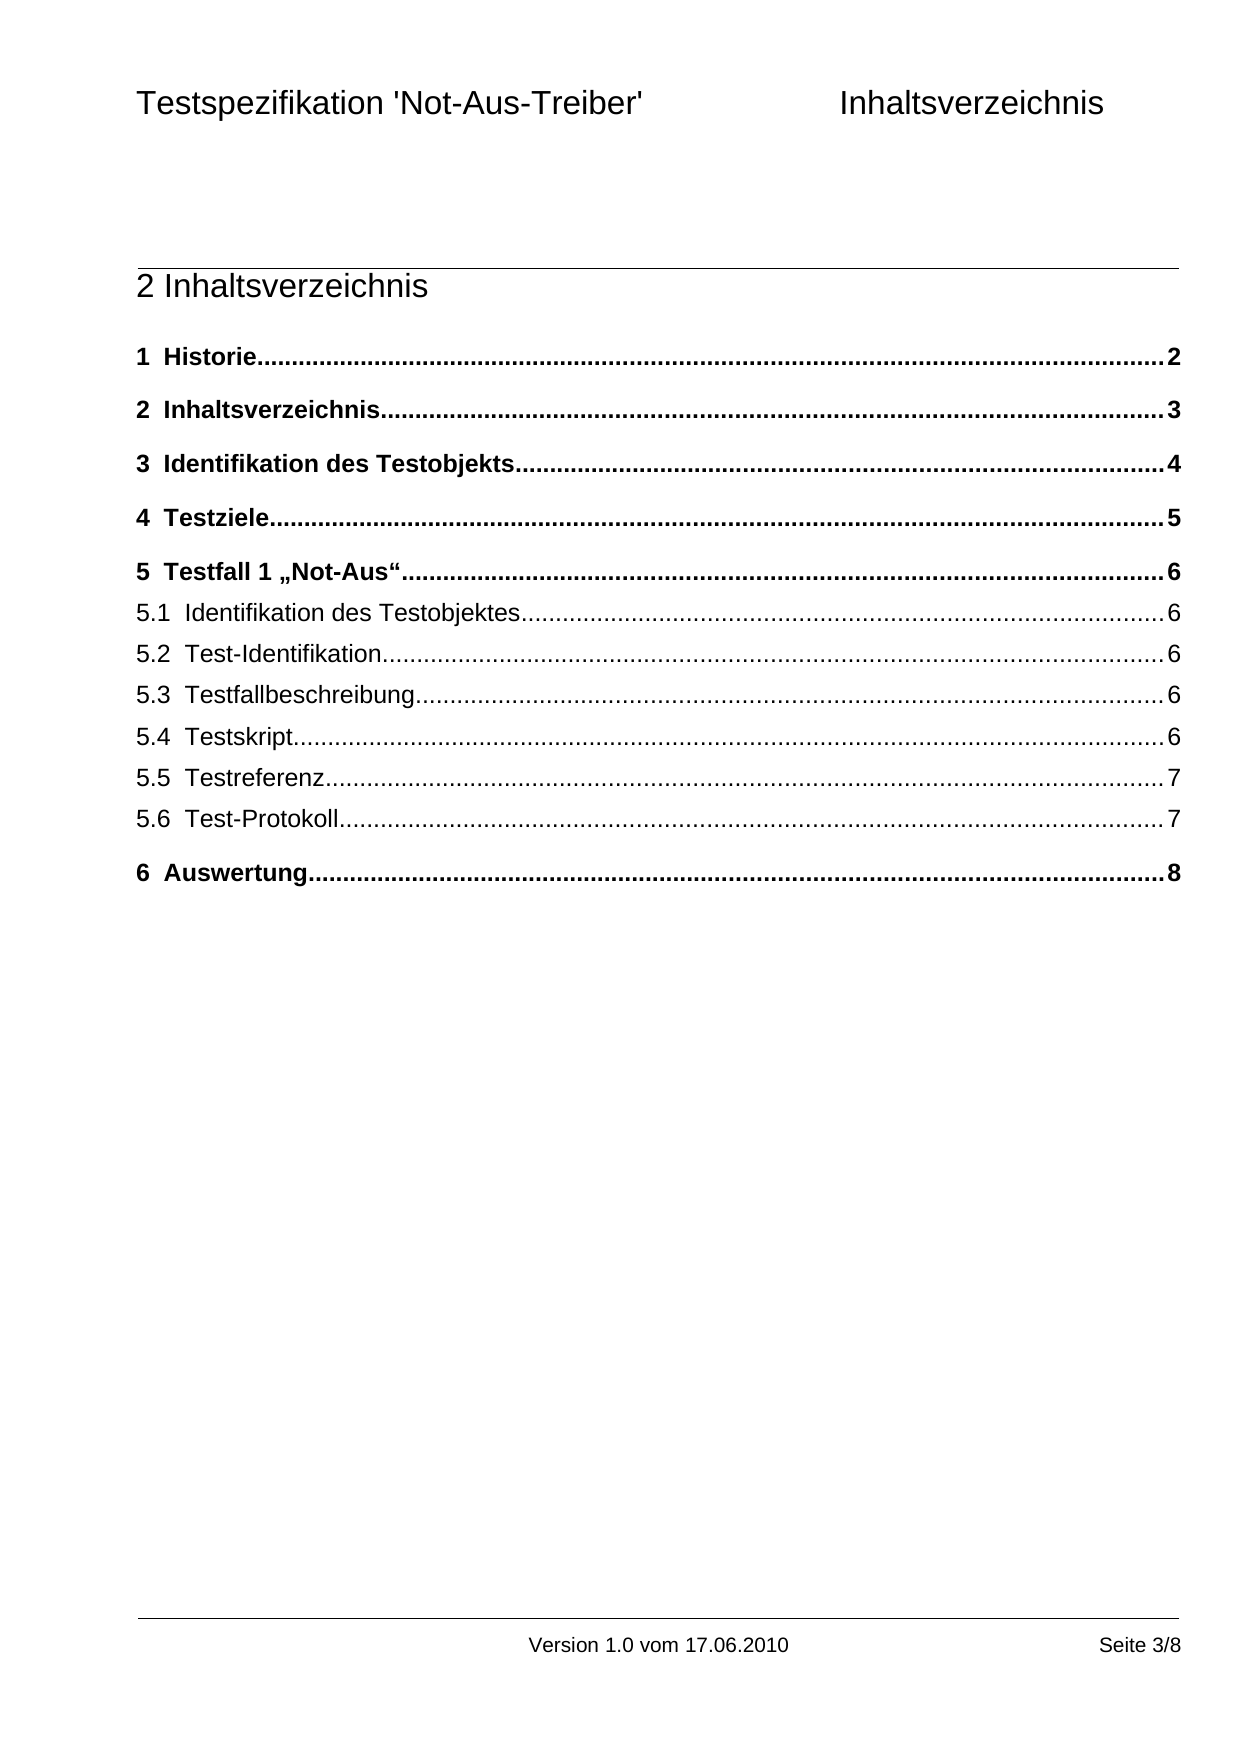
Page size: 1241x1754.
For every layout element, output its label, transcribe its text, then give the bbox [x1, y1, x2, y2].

text 1 Historie 2 [136, 342, 1181, 371]
text 5.1 Identifikation des Testobjektes 6 [136, 598, 1181, 627]
text 5.5 Testreferenz 7 [136, 763, 1181, 792]
subtitle Inhaltsverzeichnis [136, 289, 1181, 304]
text 5.6 Test-Protokoll 7 [136, 804, 1181, 833]
text 2 Inhaltsverzeichnis 3 [136, 396, 1181, 424]
text 5.3 Testfallbeschreibung 6 [136, 681, 1181, 709]
text 6 Auswertung 8 [136, 858, 1181, 887]
text 3 Identifikation des Testobjekts 4 [136, 449, 1181, 478]
text 4 Testziele 5 [136, 503, 1181, 532]
text 5.2 Test-Identifikation 6 [136, 639, 1181, 668]
text 5.4 Testskript 6 [136, 722, 1181, 751]
text 5 Testfall 1 „Not-Aus“ 6 [136, 557, 1181, 586]
